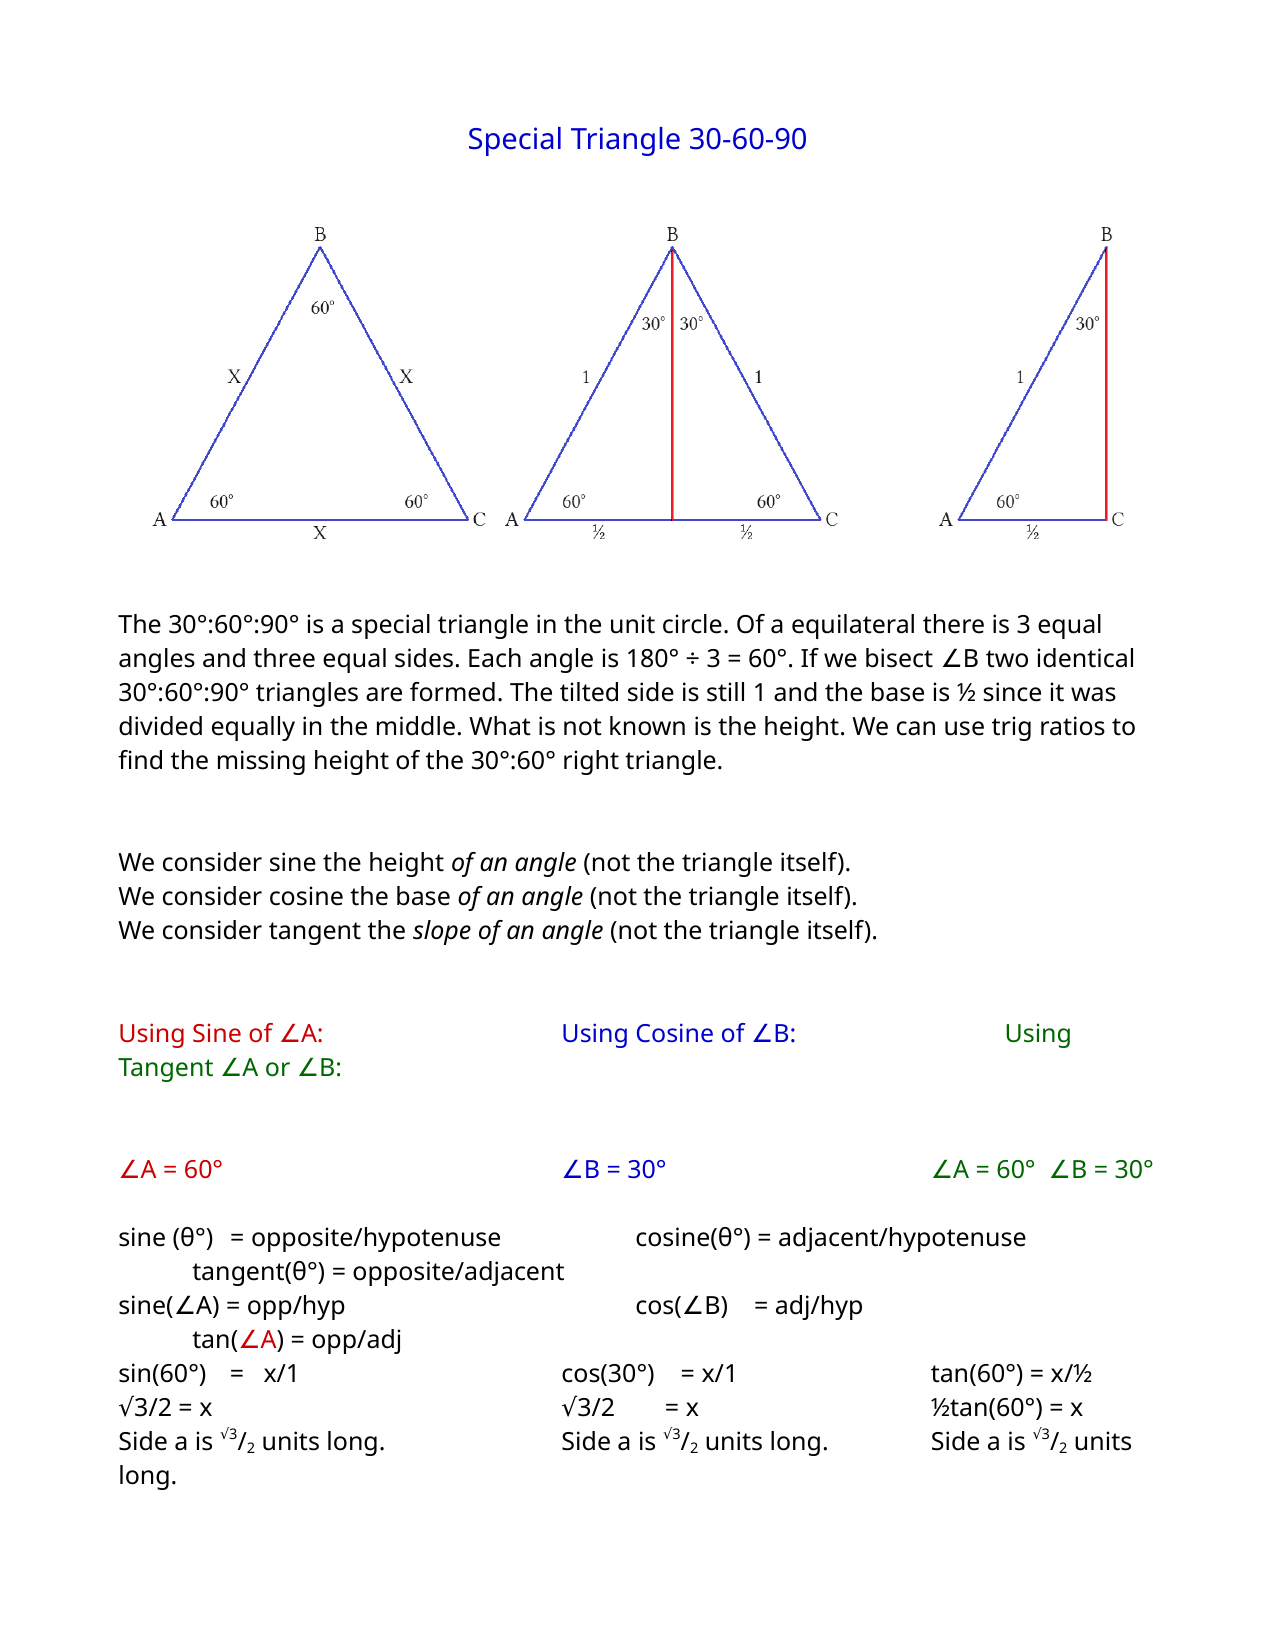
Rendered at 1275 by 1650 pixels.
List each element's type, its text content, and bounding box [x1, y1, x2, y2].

text sine(∠A) = opp/hyp cos(∠B) = adj/hyp tan(∠A) = opp/adj [118, 1288, 1157, 1356]
text sin(60°) = x/1 cos(30°) = x/1 tan(60°) = x/½ [118, 1356, 1157, 1390]
text We consider cosine the base of an angle (not the triangle itself). [118, 879, 1157, 913]
text Using Sine of ∠A: Using Cosine of ∠B: Using Tangent ∠A or ∠B: [118, 1015, 1157, 1083]
text Side a is √3/2 units long. Side a is √3/2 units long. Side a is √3/2 units long. [118, 1424, 1157, 1492]
text √3/2 = x √3/2 = x ½tan(60°) = x [118, 1390, 1157, 1424]
text ∠A = 60° ∠B = 30° ∠A = 60° ∠B = 30° [118, 1151, 1157, 1186]
text We consider tangent the slope of an angle (not the triangle itself). [118, 913, 1157, 947]
picture [118, 227, 1157, 539]
text sine (θ°) = opposite/hypotenuse cosine(θ°) = adjacent/hypotenuse tangent(θ°) = opposite/adjacent [118, 1219, 1157, 1288]
text Special Triangle 30-60-90 [118, 118, 1157, 158]
text The 30°:60°:90° is a special triangle in the unit circle. Of a equilateral there is 3 equal angles and three equal sides. Each angle is 180° ÷ 3 = 60°. If we bisect ∠B two identical 30°:60°:90° triangles are formed. The tilted side is still 1 and the base is ½ since it was divided equally in the middle. What is not known is the height. We can use trig ratios to find the missing height of the 30°:60° right triangle. [118, 606, 1157, 777]
text We consider sine the height of an angle (not the triangle itself). [118, 845, 1157, 879]
